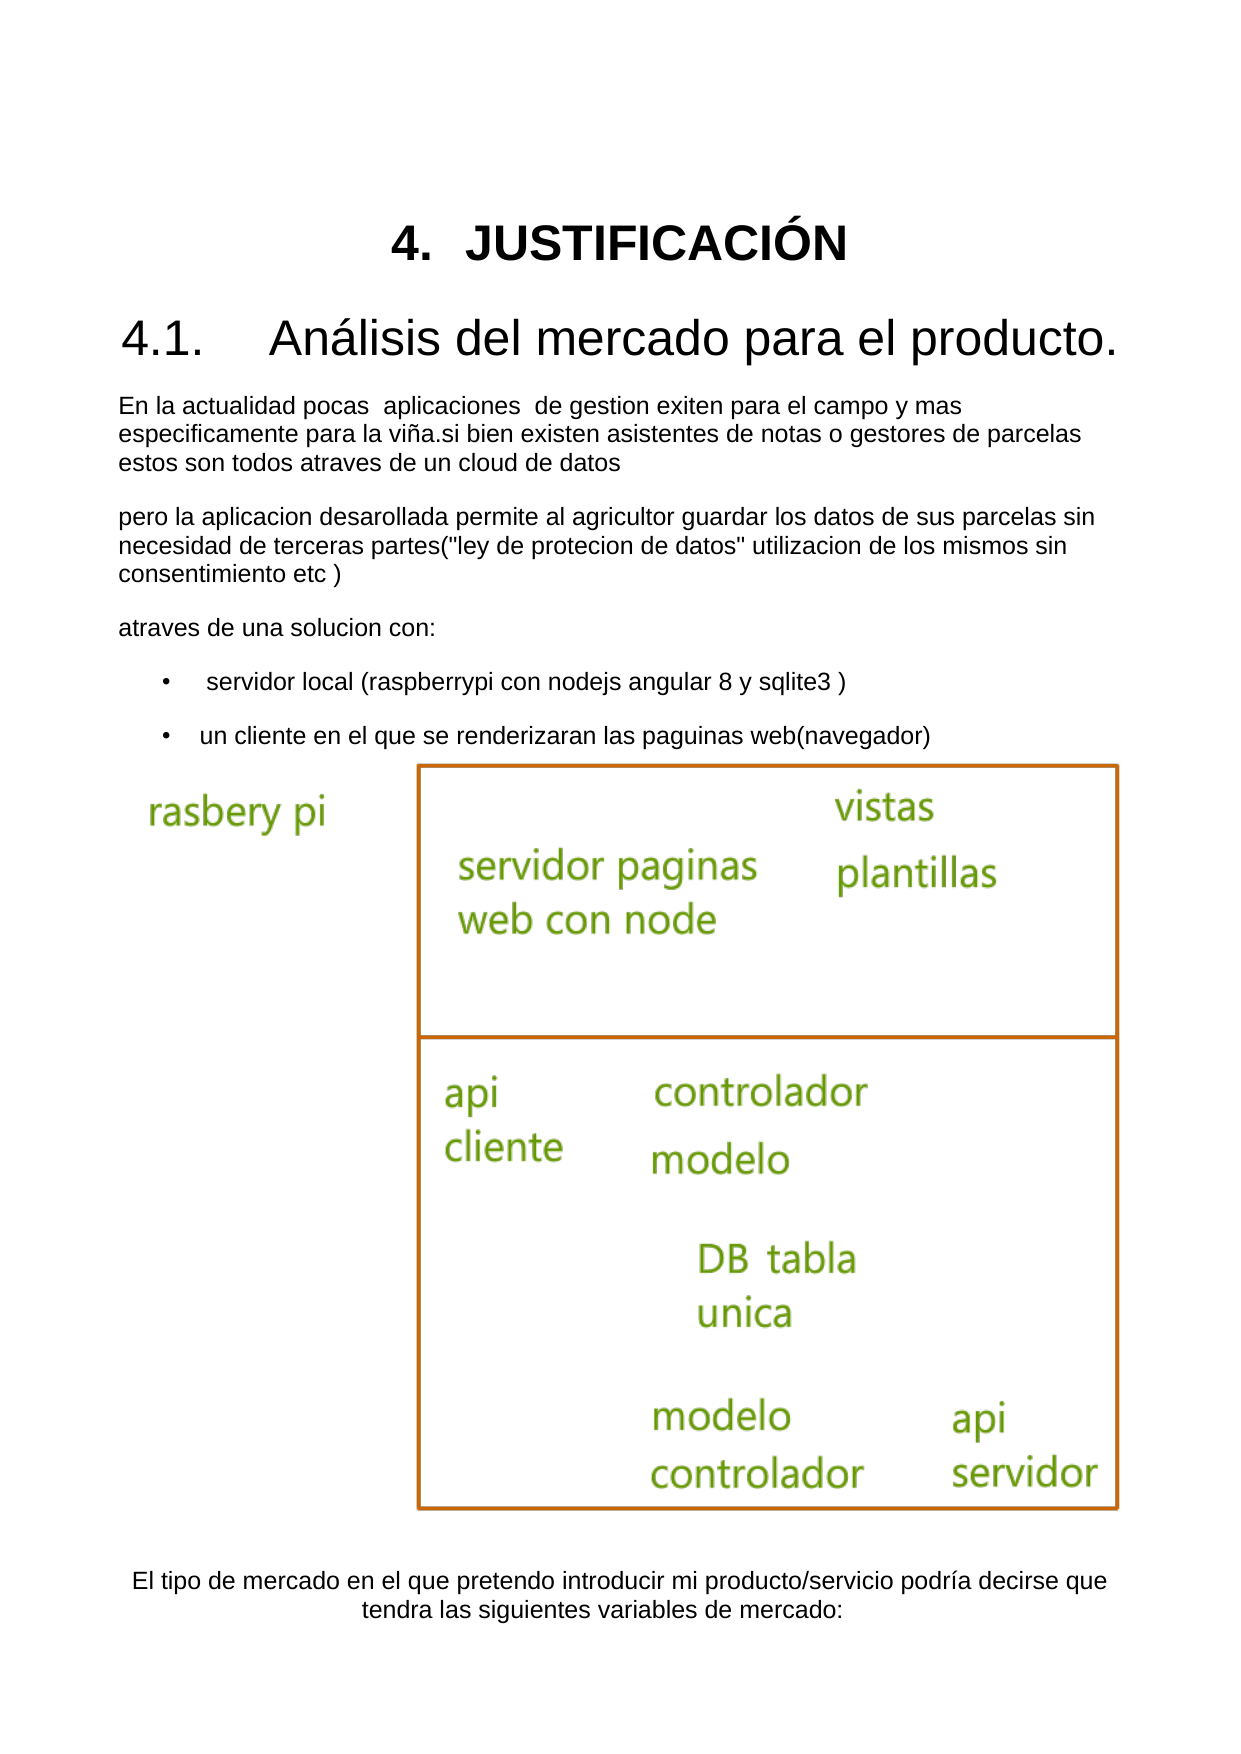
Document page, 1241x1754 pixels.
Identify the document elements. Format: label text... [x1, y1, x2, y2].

text En la actualidad pocas aplicaciones de gestion exiten para el campo y mas especificamente para la viña.si bien existen asistentes de notas o gestores de parcelas estos son todos atraves de un cloud de datos [118, 391, 1122, 477]
text pero la aplicacion desarollada permite al agricultor guardar los datos de sus parcelas sin necesidad de terceras partes("ley de protecion de datos" utilizacion de los mismos sin consentimiento etc ) [118, 502, 1122, 588]
title 4.1. Análisis del mercado para el producto. [118, 308, 1122, 366]
picture [118, 759, 1123, 1513]
list un cliente en el que se renderizaran las paguinas web(navegador) [162, 721, 1122, 749]
list servidor local (raspberrypi con nodejs angular 8 y sqlite3 ) [162, 667, 1122, 696]
title 4. JUSTIFICACIÓN [118, 213, 1122, 271]
text El tipo de mercado en el que pretendo introducir mi producto/servicio podría decirse que tendra las siguientes variables de mercado: [118, 1566, 1122, 1624]
text atraves de una solucion con: [118, 613, 1122, 642]
